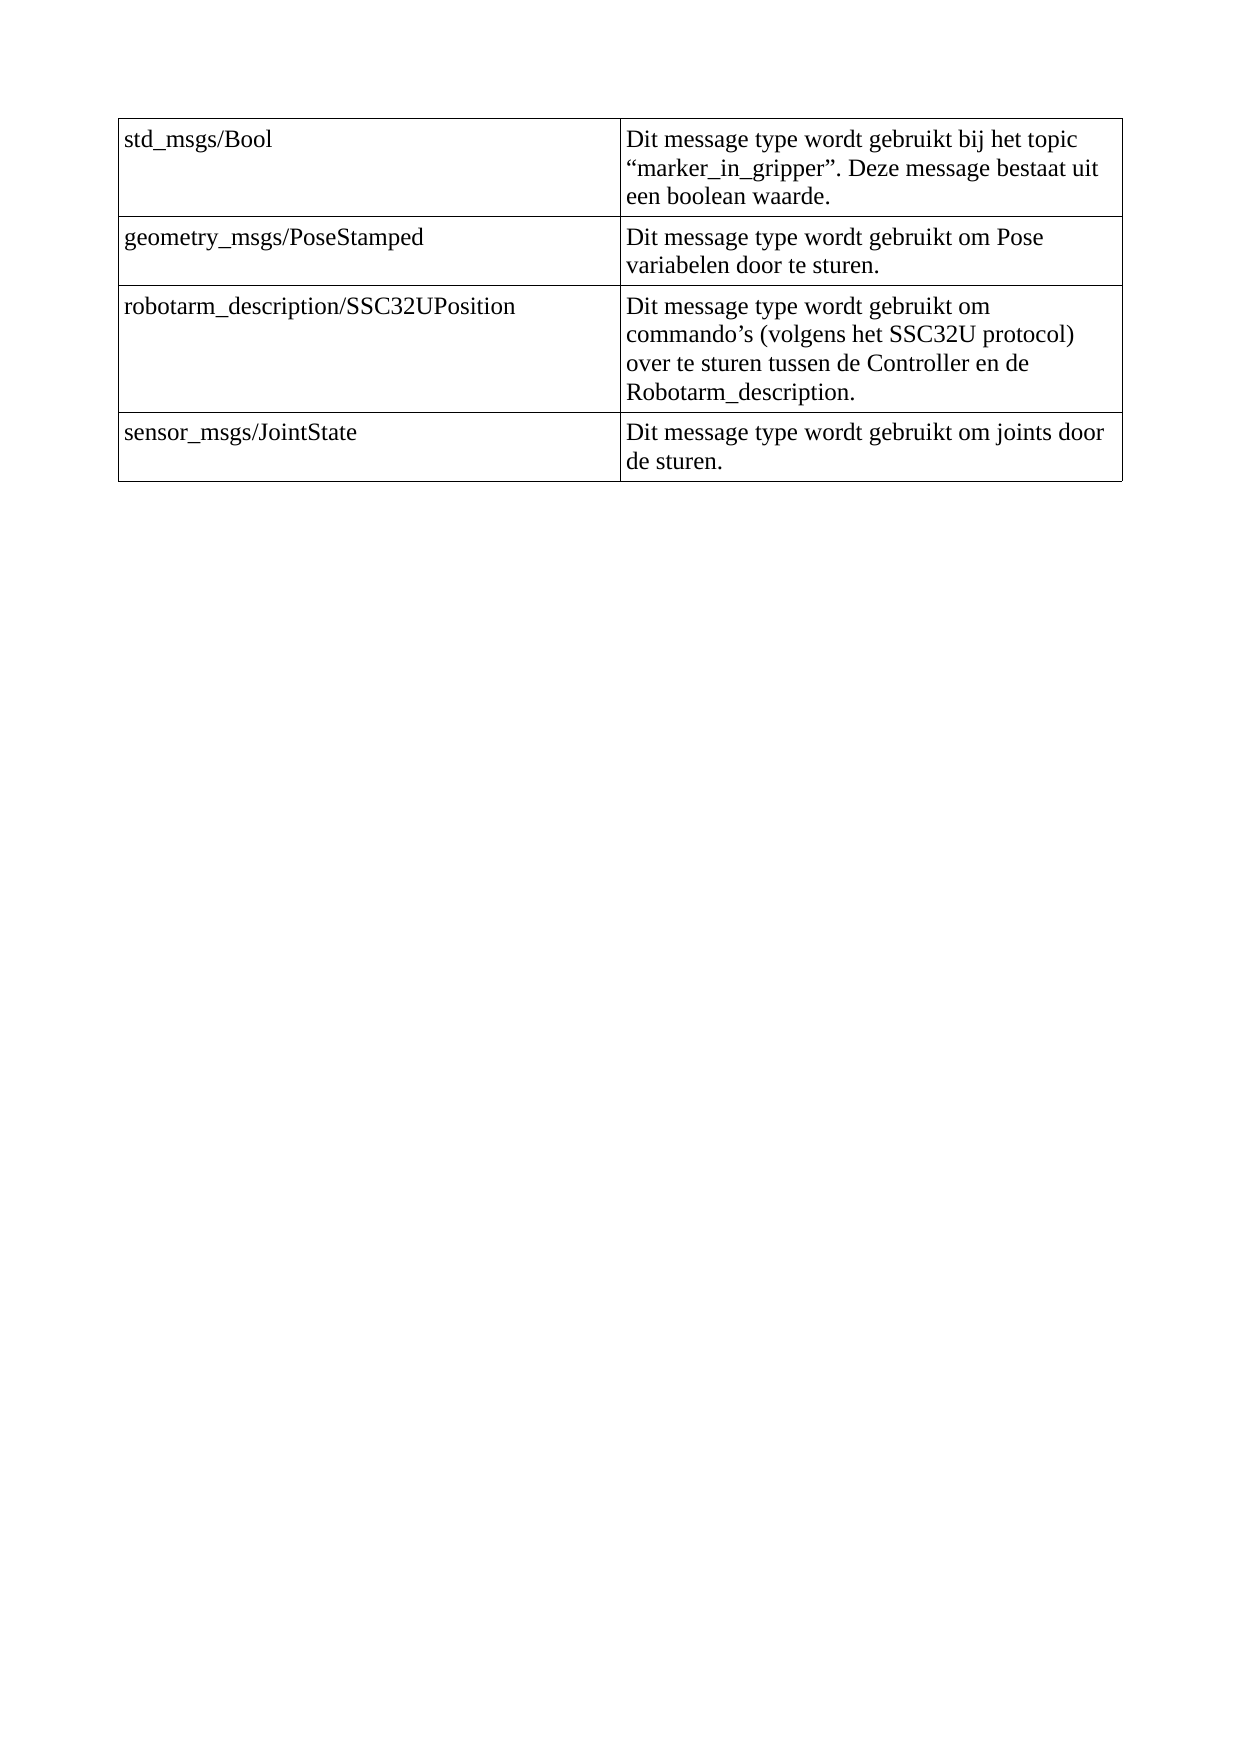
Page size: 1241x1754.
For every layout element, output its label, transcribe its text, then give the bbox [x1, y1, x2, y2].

table_cell sensor_msgs/JointState [119, 413, 620, 481]
table_cell geometry_msgs/PoseStamped [119, 217, 620, 285]
table_cell Dit message type wordt gebruikt om commando’s (volgens het SSC32U protocol) over te sturen tussen de Controller en de Robotarm_description. [621, 286, 1122, 412]
table_cell std_msgs/Bool [119, 119, 620, 216]
table_cell Dit message type wordt gebruikt om Pose variabelen door te sturen. [621, 217, 1122, 285]
table_cell Dit message type wordt gebruikt bij het topic “marker_in_gripper”. Deze message bestaat uit een boolean waarde. [621, 119, 1122, 216]
table_cell robotarm_description/SSC32UPosition [119, 286, 620, 412]
table_cell Dit message type wordt gebruikt om joints door de sturen. [621, 413, 1122, 481]
